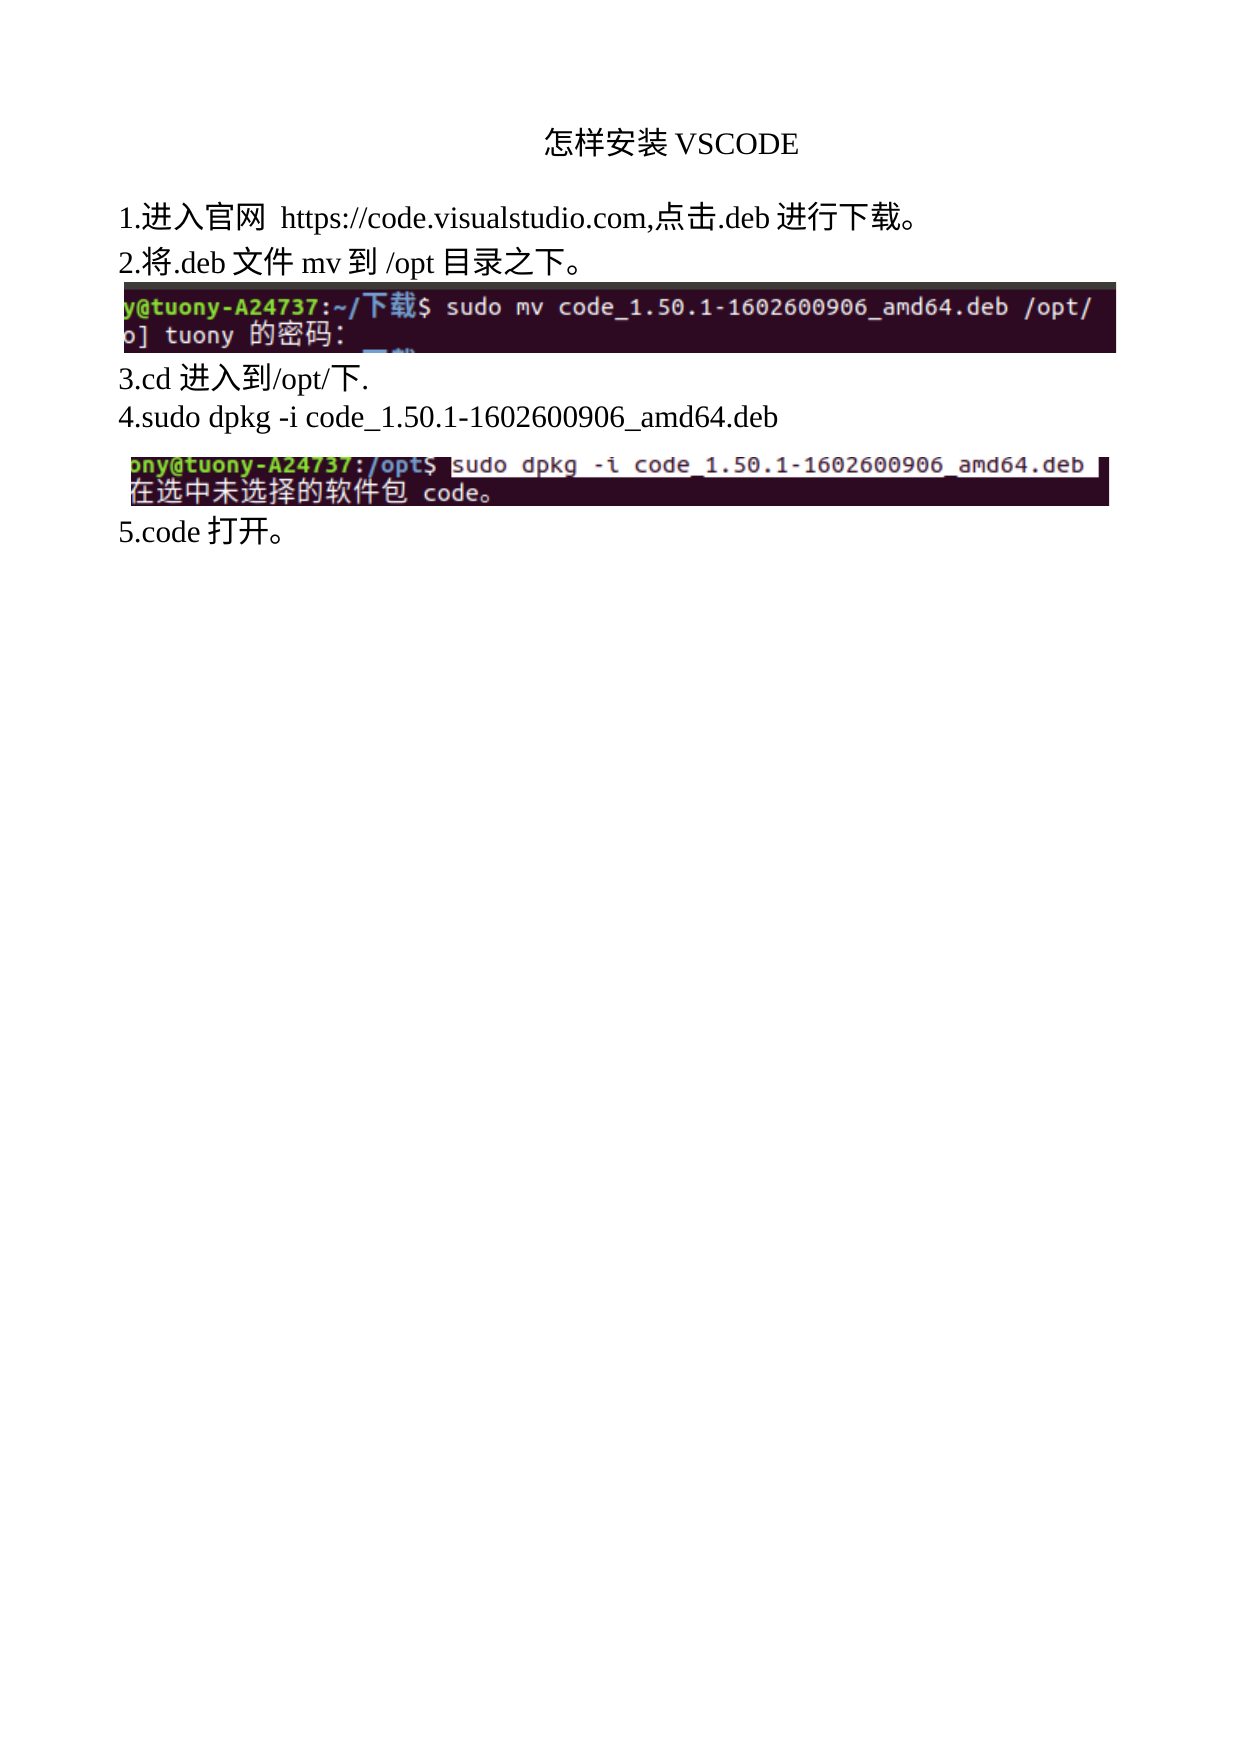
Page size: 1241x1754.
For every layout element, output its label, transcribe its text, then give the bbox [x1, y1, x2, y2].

text 怎样安装VSCODE [118, 118, 1122, 163]
text 4.sudo dpkg -i code_1.50.1-1602600906_amd64.deb [118, 398, 1122, 434]
text 5.code打开。 [118, 434, 1122, 551]
picture [124, 282, 1117, 353]
text 1.进入官网 https://code.visualstudio.com,点击.deb进行下载。 [118, 192, 1122, 237]
picture [131, 457, 1110, 506]
text 3.cd 进入到/opt/下. [118, 282, 1122, 398]
text 2.将.deb文件 mv到 /opt目录之下。 [118, 237, 1122, 282]
